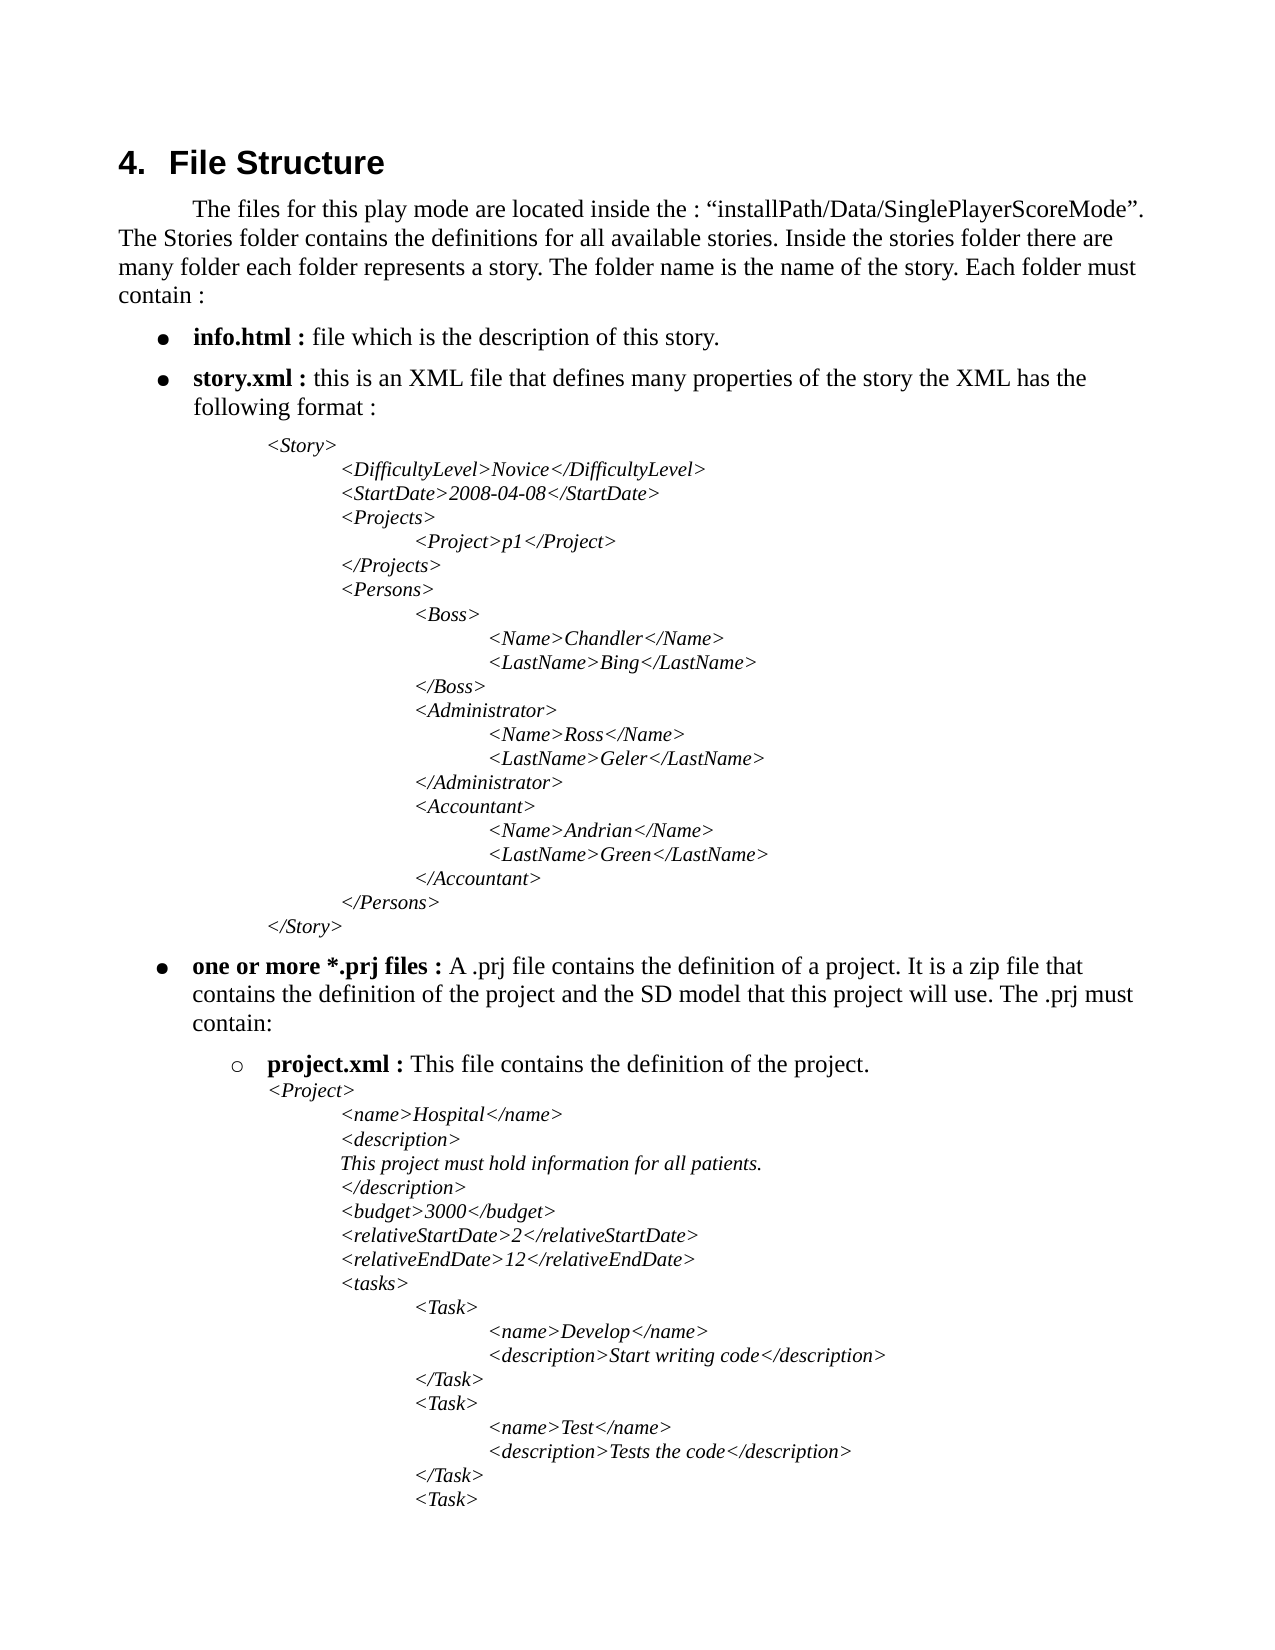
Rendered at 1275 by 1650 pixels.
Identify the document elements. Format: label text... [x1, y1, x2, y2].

list project.xml : This file contains the definition of the project. <Project> <name>Hospital</name> <description> This project must hold information for all patients. </description> <budget>3000</budget> <relativeStartDate>2</relativeStartDate> <relativeEndDate>12</relativeEndDate> <tasks> <Task> <name>Develop</name> <description>Start writing code</description> </Task> <Task> <name>Test</name> <description>Tests the code</description> </Task> <Task> [229, 1049, 1157, 1511]
list one or more *.prj files : A .prj file contains the definition of a project. It is a zip file that contains the definition of the project and the SD model that this project will use. The .prj must contain: [154, 951, 1157, 1037]
text The files for this play mode are located inside the : “installPath/Data/SinglePlayerScoreMode”. The Stories folder contains the definitions for all available stories. Inside the stories folder there are many folder each folder represents a story. The folder name is the name of the story. Each folder must contain : [118, 194, 1157, 309]
text <Story> <DifficultyLevel>Novice</DifficultyLevel> <StartDate>2008-04-08</StartDate> <Projects> <Project>p1</Project> </Projects> <Persons> <Boss> <Name>Chandler</Name> <LastName>Bing</LastName> </Boss> <Administrator> <Name>Ross</Name> <LastName>Geler</LastName> </Administrator> <Accountant> <Name>Andrian</Name> <LastName>Green</LastName> </Accountant> </Persons> </Story> [266, 433, 1157, 938]
list story.xml : this is an XML file that defines many properties of the story the XML has the following format : [156, 363, 1157, 421]
subtitle File Structure [118, 143, 1157, 182]
list info.html : file which is the description of this story. [156, 322, 1157, 351]
